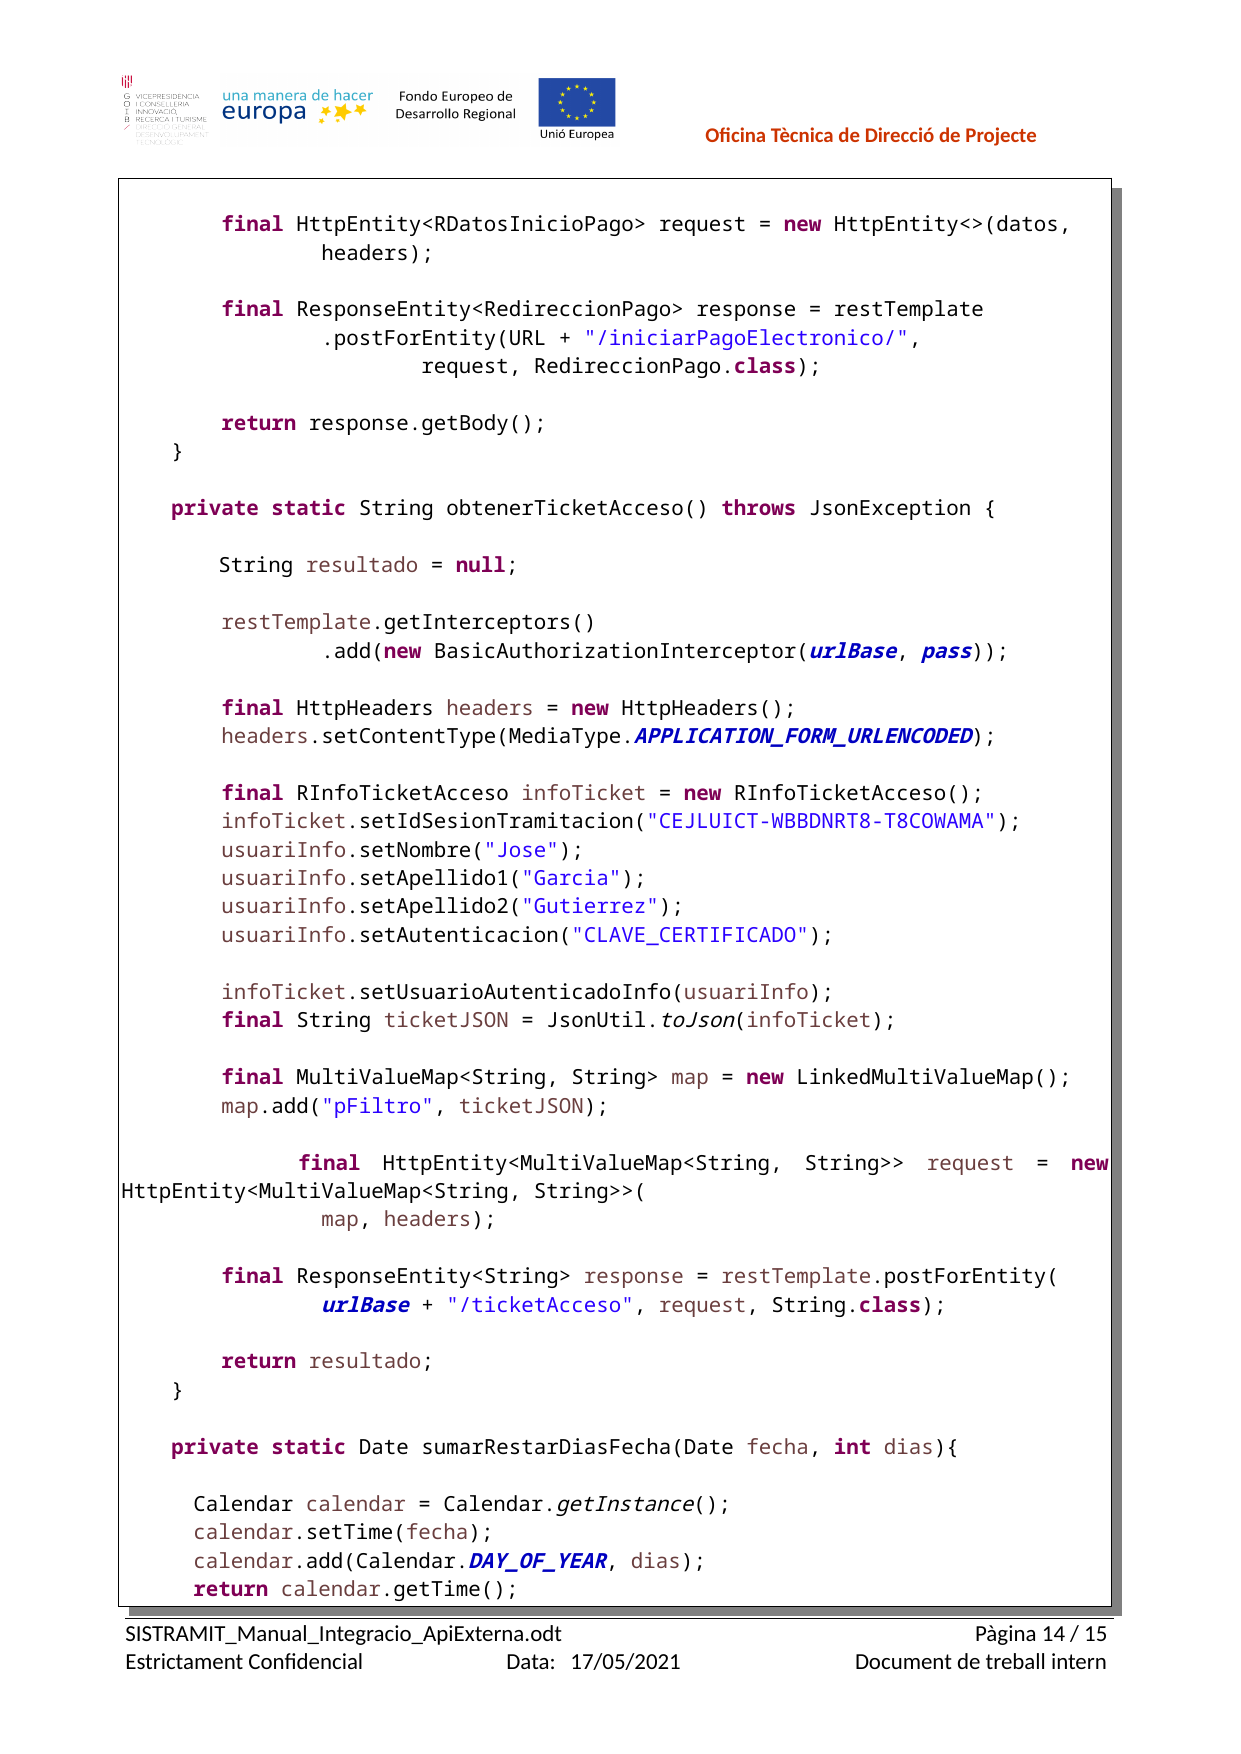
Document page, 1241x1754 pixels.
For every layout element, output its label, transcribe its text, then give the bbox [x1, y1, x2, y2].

text urlBase + "/ticketAcceso", request, String.class); [119, 1287, 1111, 1318]
text private static String obtenerTicketAcceso() throws JsonException { [119, 491, 1111, 522]
text final HttpEntity<RDatosInicioPago> request = new HttpEntity<>(datos, [119, 206, 1111, 234]
text usuariInfo.setAutenticacion("CLAVE_CERTIFICADO"); [119, 917, 1111, 948]
text infoTicket.setIdSesionTramitacion("CEJLUICT-WBBDNRT8-T8COWAMA"); [119, 803, 1111, 832]
text final HttpHeaders headers = new HttpHeaders(); [119, 689, 1111, 718]
text return resultado; [119, 1344, 1111, 1372]
text usuariInfo.setNombre("Jose"); [119, 832, 1111, 860]
text final MultiValueMap<String, String> map = new LinkedMultiValueMap(); [119, 1059, 1111, 1088]
text .add(new BasicAuthorizationInterceptor(urlBase, pass)); [119, 633, 1111, 664]
text final HttpEntity<MultiValueMap<String, String>> request = new HttpEntity<MultiValueMap<String, String>>( [119, 1144, 1111, 1201]
text map.add("pFiltro", ticketJSON); [119, 1088, 1111, 1119]
text restTemplate.getInterceptors() [119, 604, 1111, 633]
text usuariInfo.setApellido2("Gutierrez"); [119, 889, 1111, 917]
text final String ticketJSON = JsonUtil.toJson(infoTicket); [119, 1002, 1111, 1034]
text } [119, 1372, 1111, 1403]
text return response.getBody(); [119, 405, 1111, 434]
text final ResponseEntity<RedireccionPago> response = restTemplate [119, 291, 1111, 320]
text final ResponseEntity<String> response = restTemplate.postForEntity( [119, 1258, 1111, 1287]
picture [219, 73, 621, 147]
picture [118, 73, 213, 147]
text map, headers); [119, 1201, 1111, 1233]
text calendar.setTime(fecha); [119, 1514, 1111, 1543]
text headers.setContentType(MediaType.APPLICATION_FORM_URLENCODED); [119, 718, 1111, 749]
text } [119, 434, 1111, 465]
text request, RedireccionPago.class); [119, 348, 1111, 380]
text final RInfoTicketAcceso infoTicket = new RInfoTicketAcceso(); [119, 775, 1111, 803]
text String resultado = null; [119, 547, 1111, 579]
text Calendar calendar = Calendar.getInstance(); [119, 1486, 1111, 1514]
text calendar.add(Calendar.DAY_OF_YEAR, dias); [119, 1543, 1111, 1571]
text infoTicket.setUsuarioAutenticadoInfo(usuariInfo); [119, 974, 1111, 1002]
text .postForEntity(URL + "/iniciarPagoElectronico/", [119, 320, 1111, 348]
text private static Date sumarRestarDiasFecha(Date fecha, int dias){ [119, 1429, 1111, 1460]
text usuariInfo.setApellido1("Garcia"); [119, 860, 1111, 889]
text return calendar.getTime(); [119, 1571, 1111, 1606]
text headers); [119, 234, 1111, 266]
